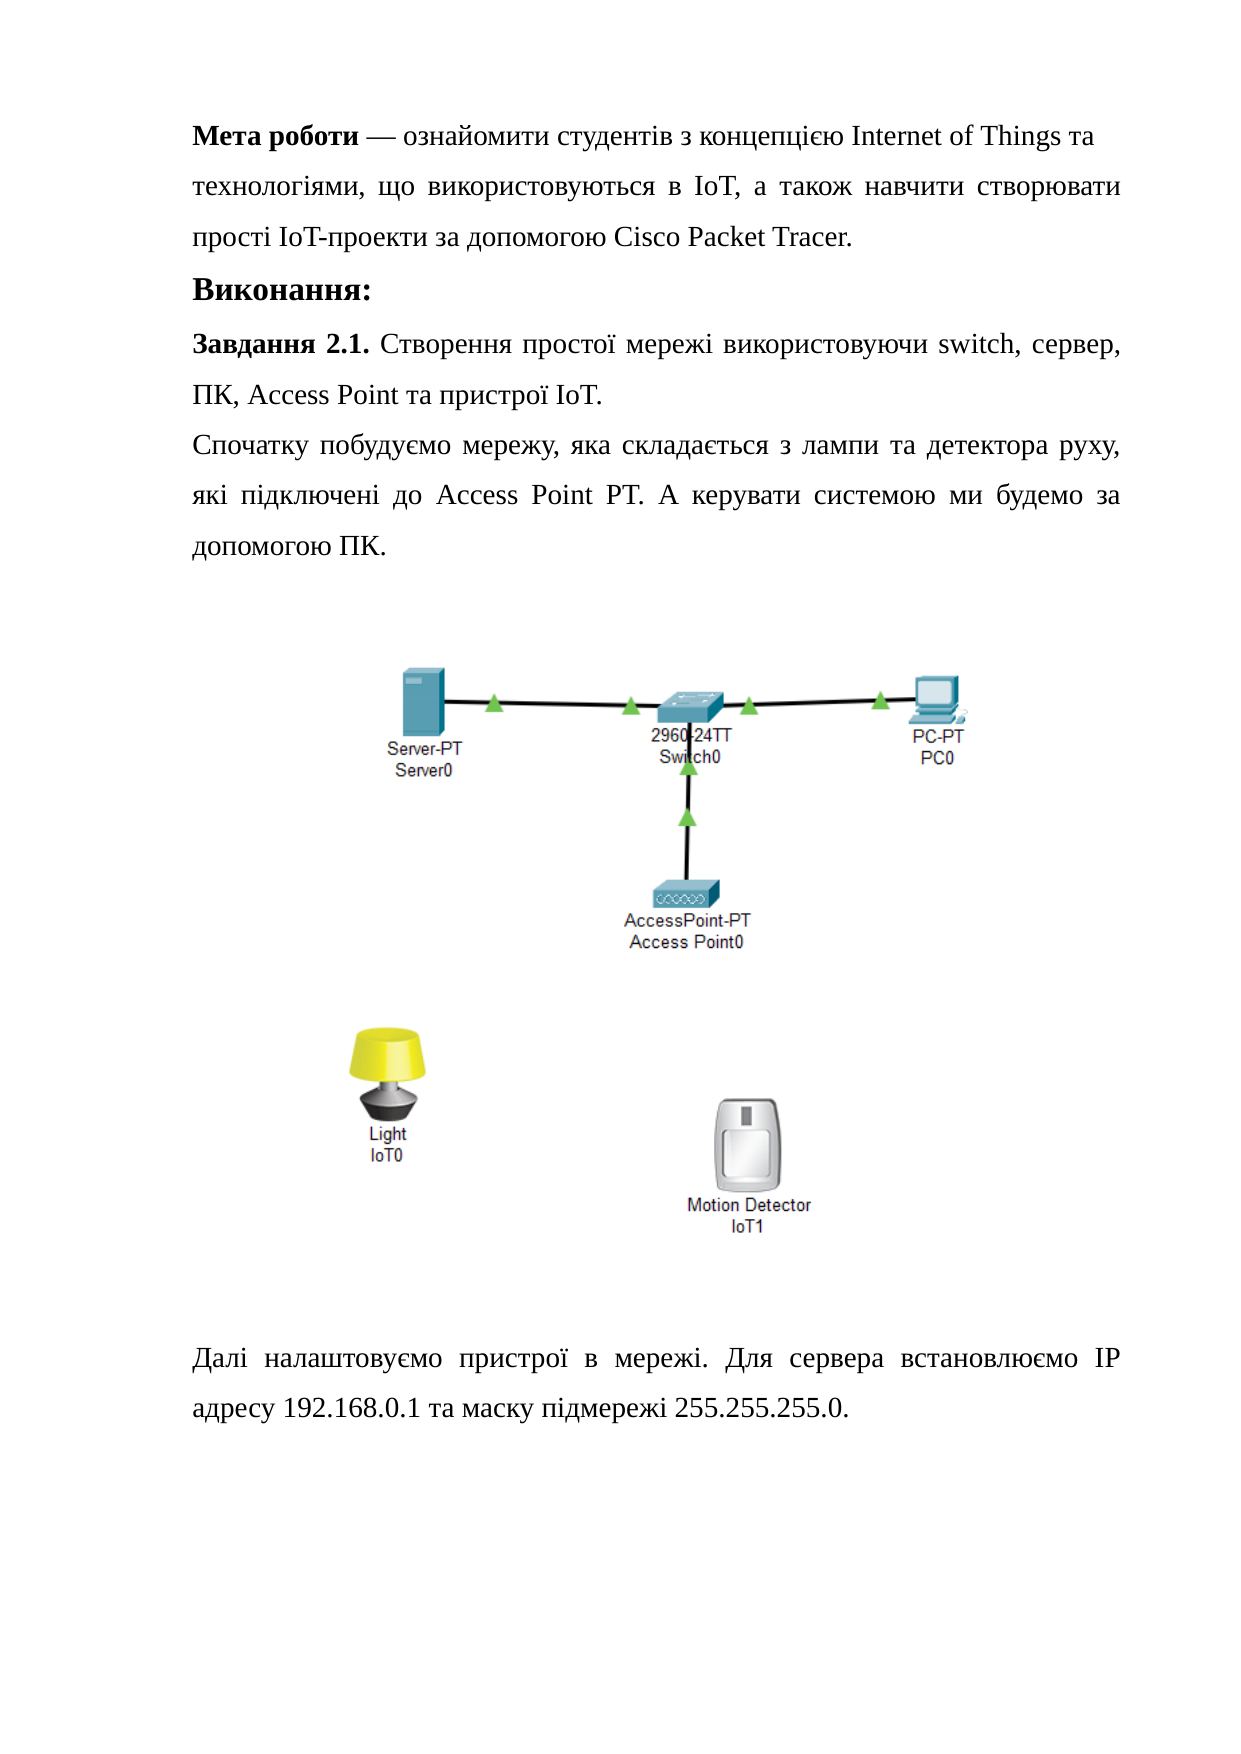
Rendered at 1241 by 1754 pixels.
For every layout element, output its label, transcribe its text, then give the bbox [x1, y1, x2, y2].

text Виконання: [192, 269, 1122, 307]
text Завдання 2.1. Створення простої мережі використовуючи switch, сервер, ПК, Access Point та пристрої IoT. [192, 327, 1122, 410]
text Спочатку побудуємо мережу, яка складається з лампи та детектора руху, які підключені до Access Point PT. А керувати системою ми будемо за допомогою ПК. [192, 427, 1122, 561]
text Мета роботи — ознайомити студентів з концепцією Internet of Things та [192, 118, 1122, 152]
text технологіями, що використовуються в IoT, а також навчити створювати прості IoT-проекти за допомогою Cisco Packet Tracer. [192, 168, 1122, 252]
picture [155, 578, 1085, 1324]
text Далі налаштовуємо пристрої в мережі. Для сервера встановлюємо ІР адресу 192.168.0.1 та маску підмережі 255.255.255.0. [192, 1154, 1122, 1424]
